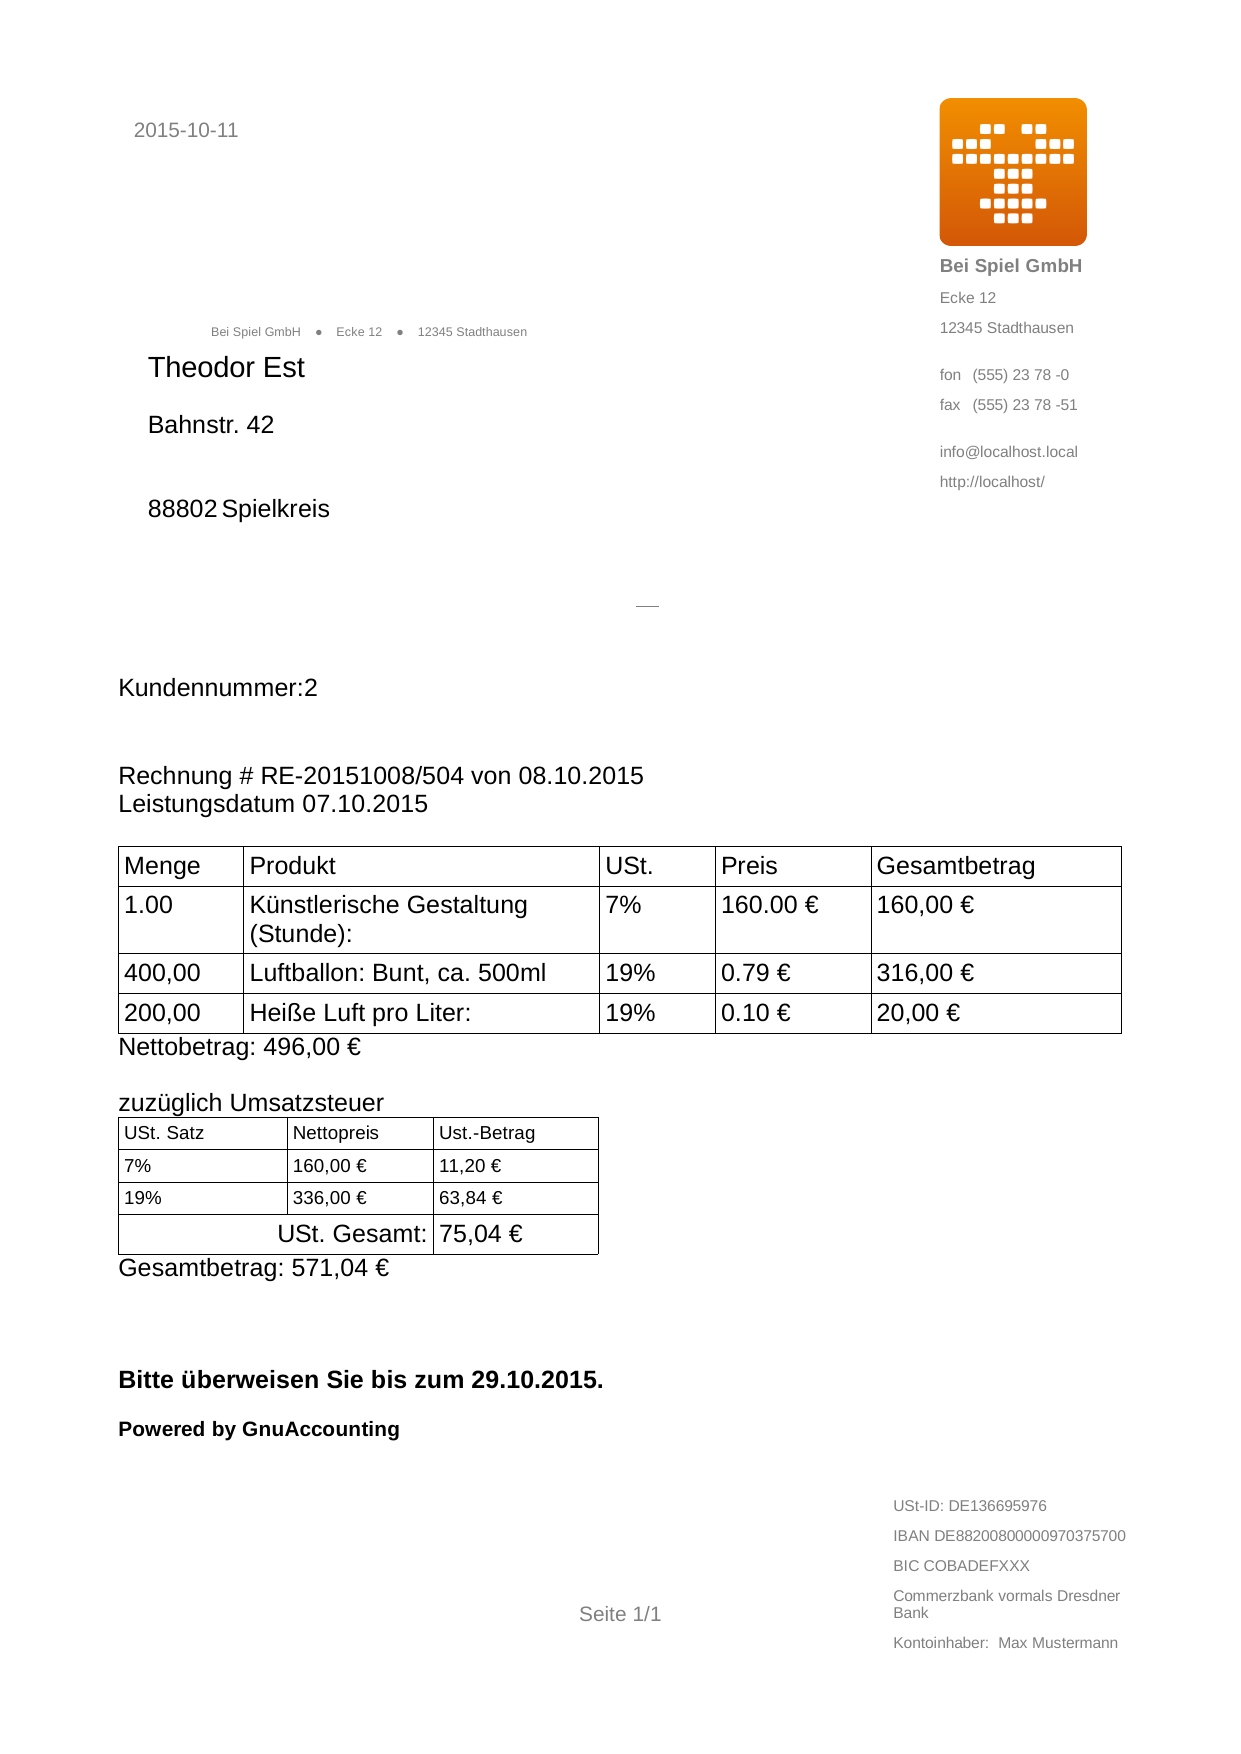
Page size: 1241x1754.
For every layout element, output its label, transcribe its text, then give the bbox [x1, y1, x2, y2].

text http://localhost/ [939, 473, 1210, 491]
table_header 2015-10-11 [134, 118, 1122, 296]
table_cell 316,00 € [872, 954, 1121, 993]
text info@localhost.local [939, 443, 1210, 461]
table_cell 0,10 € [716, 994, 871, 1032]
table_cell Künstlerische Gestaltung (Stunde): [244, 887, 599, 953]
text fax (555) 23 78 -51 [939, 396, 1210, 414]
text zuzüglich Umsatzsteuer [118, 1088, 1122, 1117]
text 12345 Stadthausen [939, 319, 1210, 337]
text Bahnstr. 42 [148, 411, 590, 439]
text Ecke 12 [939, 289, 1210, 307]
table_cell 1,00 [119, 887, 243, 953]
text Rechnung # RE-20151008/504 von 08.10.2015 [118, 762, 1122, 790]
table_cell 7% [119, 1150, 287, 1182]
table_header USt. Satz [119, 1118, 287, 1149]
table_header Preis [716, 847, 871, 886]
text Leistungsdatum 07.10.2015 [118, 790, 1122, 818]
table_cell 336,00 € [288, 1183, 433, 1214]
text USt-ID: DE136695976 [893, 1497, 1160, 1515]
text Kundennummer:2 [118, 673, 1122, 701]
text IBAN DE88200800000970375700 [893, 1527, 1160, 1545]
table_cell 19% [600, 954, 715, 993]
text Bei Spiel GmbH ● Ecke 12 ● 12345 Stadthausen [148, 325, 590, 339]
text fon (555) 23 78 -0 [939, 366, 1210, 384]
table_cell 63,84 € [434, 1183, 598, 1214]
table_cell 11,20 € [434, 1150, 598, 1182]
text Bei Spiel GmbH [939, 253, 1210, 277]
text BIC COBADEFXXX [893, 1557, 1160, 1575]
table_cell 7% [600, 887, 715, 953]
table_cell 0,79 € [716, 954, 871, 993]
table_cell 160,00 € [716, 887, 871, 953]
table_cell 75,04 € [434, 1215, 598, 1254]
table_cell 200,00 [119, 994, 243, 1032]
table_cell USt. Gesamt: [119, 1215, 433, 1254]
table_header Nettopreis [288, 1118, 433, 1149]
text Gesamtbetrag: 571,04 € [118, 1254, 1122, 1282]
table_cell 19% [119, 1183, 287, 1214]
table_cell 19% [600, 994, 715, 1032]
table_cell 160,00 € [872, 887, 1121, 953]
text 88802 Spielkreis [148, 495, 590, 523]
table_header Ust.-Betrag [434, 1118, 598, 1149]
table_header Gesamtbetrag [872, 847, 1121, 886]
table_cell 400,00 [119, 954, 243, 993]
text Commerzbank vormals Dresdner Bank [893, 1587, 1160, 1622]
table_cell 160,00 € [288, 1150, 433, 1182]
table_header [118, 118, 134, 296]
table_cell Heiße Luft pro Liter: [244, 994, 599, 1032]
text Nettobetrag: 496,00 € [118, 1034, 1122, 1061]
text Bitte überweisen Sie bis zum 29.10.2015. [118, 1366, 1122, 1394]
table_cell 20,00 € [872, 994, 1121, 1032]
picture [939, 98, 1087, 246]
text Powered by GnuAccounting [118, 1394, 1122, 1465]
table_header Produkt [244, 847, 599, 886]
table_header Menge [119, 847, 243, 886]
text Theodor Est [148, 351, 590, 383]
text Kontoinhaber: Max Mustermann [893, 1635, 1160, 1652]
table_header USt. [600, 847, 715, 886]
table_cell Luftballon: Bunt, ca. 500ml [244, 954, 599, 993]
